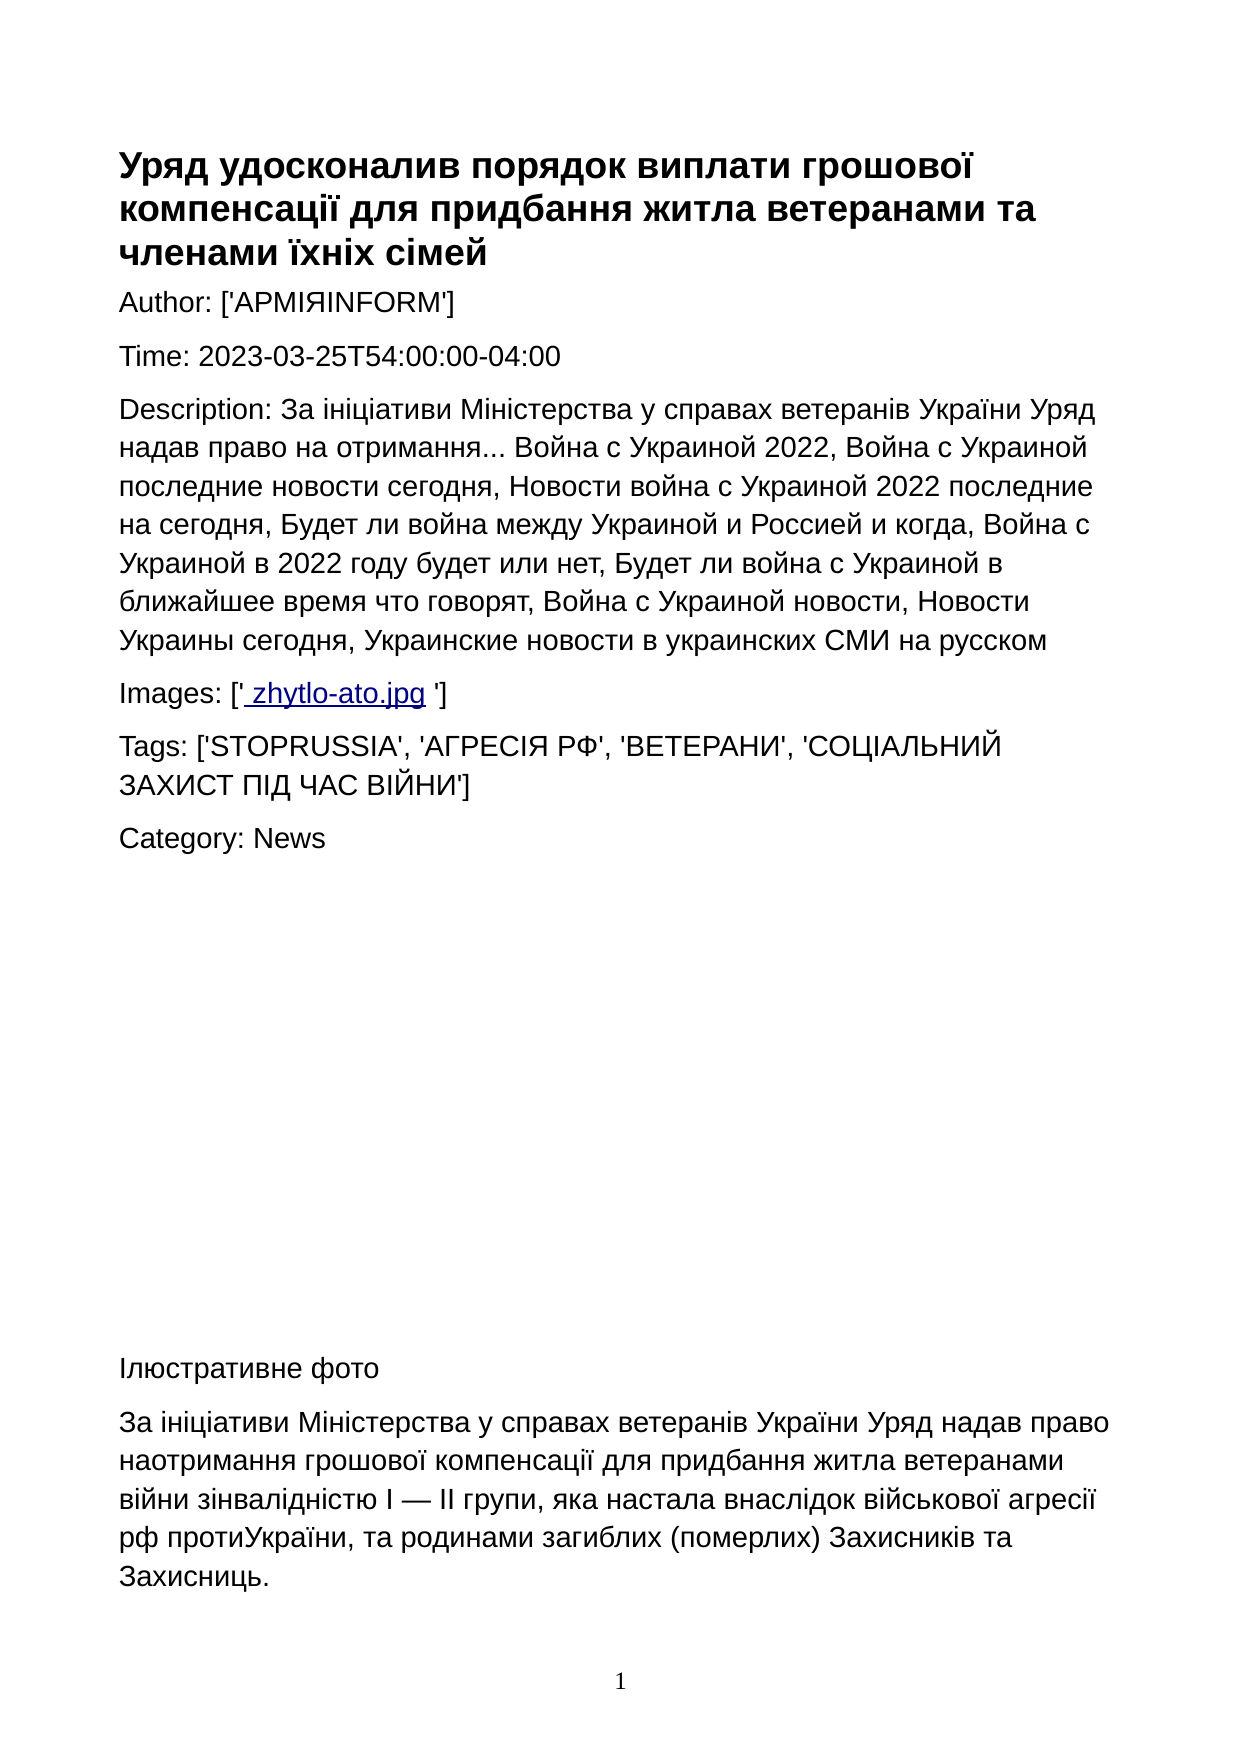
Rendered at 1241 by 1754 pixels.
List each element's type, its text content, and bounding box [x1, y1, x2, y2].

text Time: 2023-03-25T54:00:00-04:00 [118, 338, 1122, 372]
text Author: ['АРМІЯINFORM'] [118, 285, 1122, 319]
text Tags: ['STOPRUSSIA', 'АГРЕСІЯ РФ', 'ВЕТЕРАНИ', 'СОЦІАЛЬНИЙ ЗАХИСТ ПІД ЧАС ВІЙНИ'] [118, 729, 1122, 801]
subtitle Уряд удосконалив порядок виплати грошової компенсації для придбання житла ветеранами та членами їхніх сімей [118, 143, 1122, 273]
text Description: За ініціативи Міністерства у справах ветеранів України Уряд надав право на отримання... Война с Украиной 2022, Война с Украиной последние новости сегодня, Новости война с Украиной 2022 последние на сегодня, Будет ли война между Украиной и Россией и когда, Война с Украиной в 2022 году будет или нет, Будет ли война с Украиной в ближайшее время что говорят, Война с Украиной новости, Новости Украины сегодня, Украинские новости в украинских СМИ на русском [118, 392, 1122, 656]
text Images: [' zhytlo-ato.jpg '] [118, 676, 1122, 709]
text Category: News [118, 821, 1122, 854]
text Ілюстративне фото [118, 874, 1122, 1385]
text За ініціативи Міністерства у справах ветеранів України Уряд надав право наотримання грошової компенсації для придбання житла ветеранами війни зінвалідністю I — II групи, яка настала внаслідок військової агресії рф протиУкраїни, та родинами загиблих (померлих) Захисників та Захисниць. [118, 1405, 1122, 1592]
